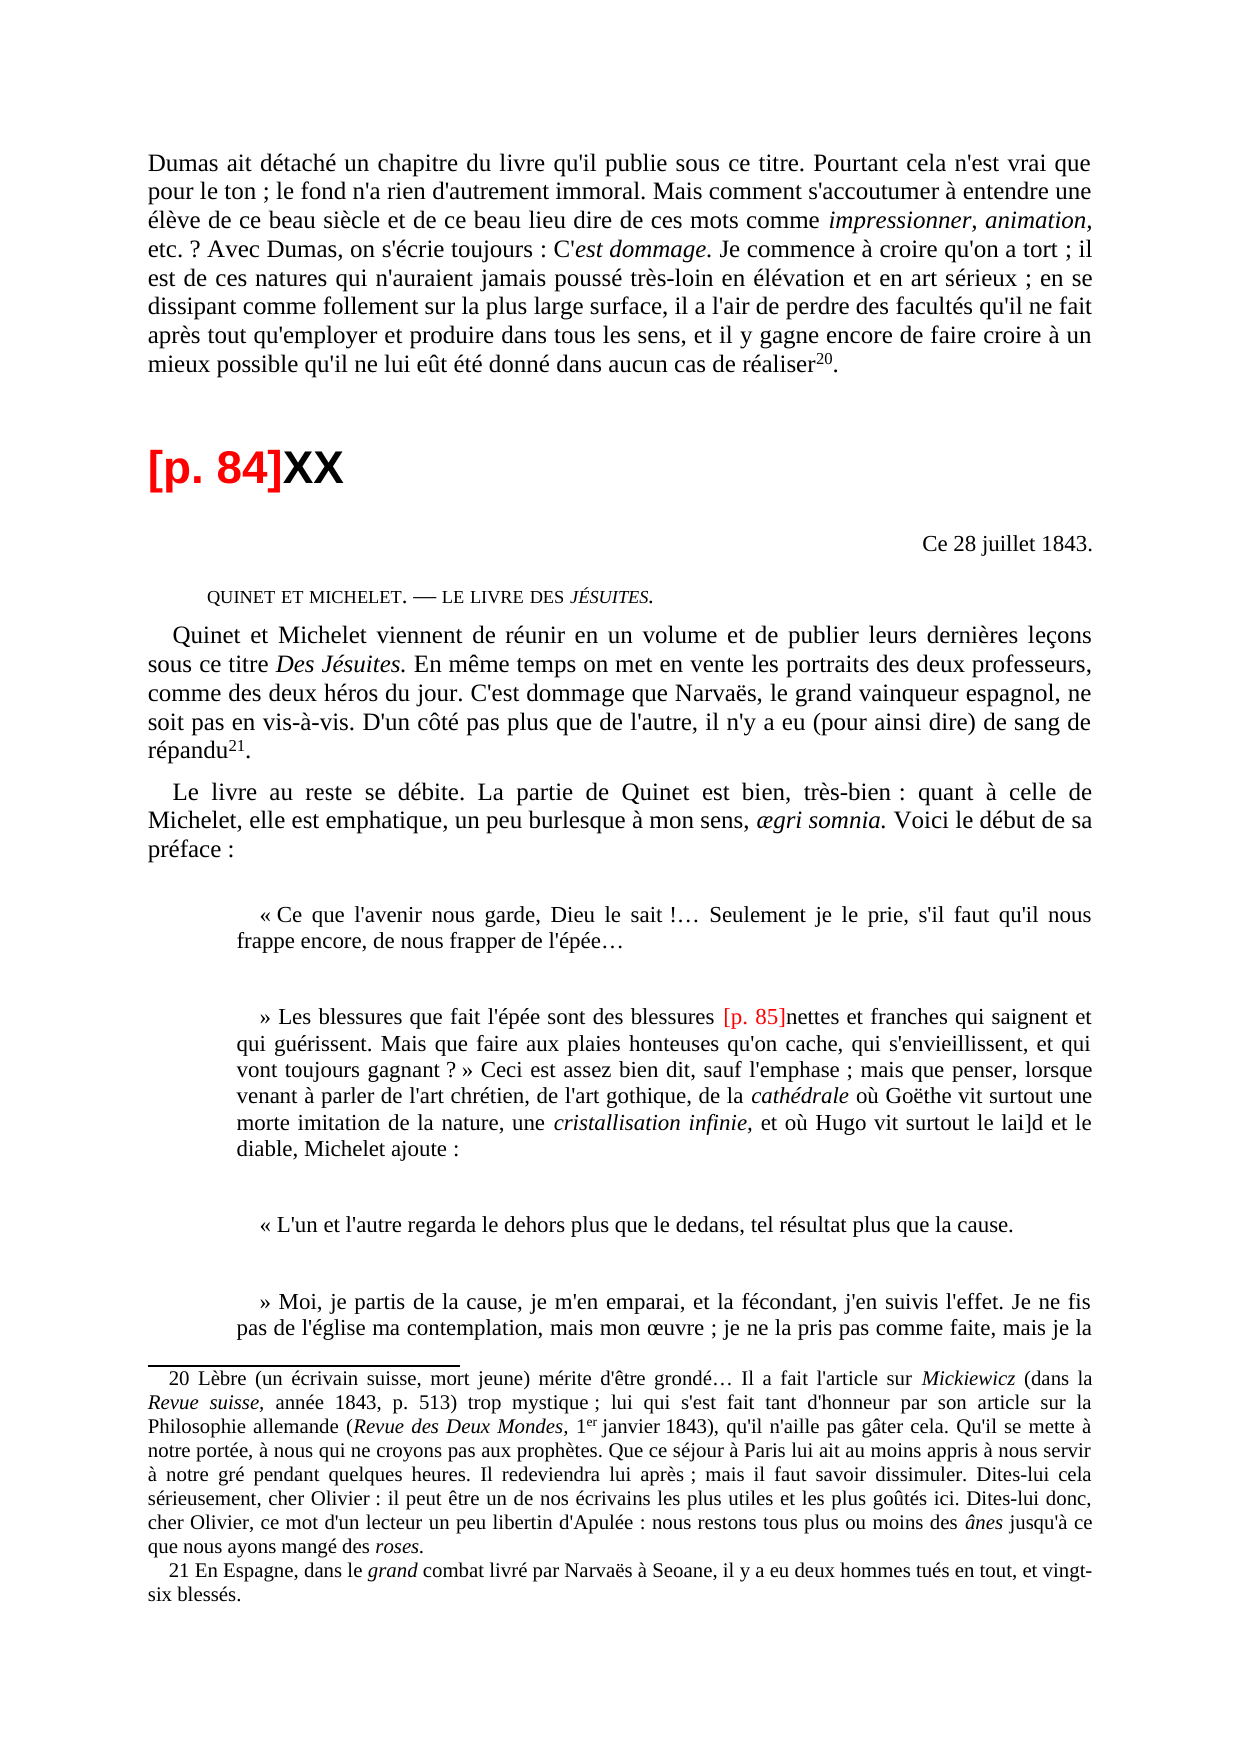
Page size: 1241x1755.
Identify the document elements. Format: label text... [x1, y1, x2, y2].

text Ce 28 juillet 1843. [148, 530, 1093, 557]
text « Ce que l'avenir nous garde, Dieu le sait !… Seulement je le prie, s'il faut qu'il nous frappe encore, de nous frapper de l'épée… [236, 901, 1093, 953]
text » Moi, je partis de la cause, je m'en emparai, et la fécondant, j'en suivis l'effet. Je ne fis pas de l'église ma contemplation, mais mon œuvre ; je ne la pris pas comme faite, mais je la [236, 1288, 1093, 1341]
text Le livre au reste se débite. La partie de Quinet est bien, très-bien : quant à celle de Michelet, elle est emphatique, un peu burlesque à mon sens, ægri somnia. Voici le début de sa préface : [148, 777, 1093, 863]
text quinet et michelet. — le livre des jésuites. [207, 582, 1033, 608]
text « L'un et l'autre regarda le dehors plus que le dedans, tel résultat plus que la cause. [236, 1211, 1093, 1238]
text Quinet et Michelet viennent de réunir en un volume et de publier leurs dernières leçons sous ce titre Des Jésuites. En même temps on met en vente les portraits des deux professeurs, comme des deux héros du jour. C'est dommage que Narvaës, le grand vainqueur espagnol, ne soit pas en vis-à-vis. D'un côté pas plus que de l'autre, il n'y a eu (pour ainsi dire) de sang de répandu. [148, 621, 1093, 764]
text Lèbre (un écrivain suisse, mort jeune) mérite d'être grondé… Il a fait l'article sur Mickiewicz (dans la Revue suisse, année 1843, p. 513) trop mystique ; lui qui s'est fait tant d'honneur par son article sur la Philosophie allemande (Revue des Deux Mondes, 1er janvier 1843), qu'il n'aille pas gâter cela. Qu'il se mette à notre portée, à nous qui ne croyons pas aux prophètes. Que ce séjour à Paris lui ait au moins appris à nous servir à notre gré pendant quelques heures. Il redeviendra lui après ; mais il faut savoir dissimuler. Dites-lui cela sérieusement, cher Olivier : il peut être un de nos écrivains les plus utiles et les plus goûtés ici. Dites-lui donc, cher Olivier, ce mot d'un lecteur un peu libertin d'Apulée : nous restons tous plus ou moins des ânes jusqu'à ce que nous ayons mangé des roses. [148, 1366, 1093, 1558]
subtitle [p. 84]XX [148, 440, 1093, 493]
text » Les blessures que fait l'épée sont des blessures [p. 85]nettes et franches qui saignent et qui guérissent. Mais que faire aux plaies honteuses qu'on cache, qui s'envieillissent, et qui vont toujours gagnant ? » Ceci est assez bien dit, sauf l'emphase ; mais que penser, lorsque venant à parler de l'art chrétien, de l'art gothique, de la cathédrale où Goëthe vit surtout une morte imitation de la nature, une cristallisation infinie, et où Hugo vit surtout le lai]d et le diable, Michelet ajoute : [236, 1003, 1093, 1161]
text En Espagne, dans le grand combat livré par Narvaës à Seoane, il y a eu deux hommes tués en tout, et vingt-six blessés. [148, 1558, 1093, 1606]
text Dumas ait détaché un chapitre du livre qu'il publie sous ce titre. Pourtant cela n'est vrai que pour le ton ; le fond n'a rien d'autrement immoral. Mais comment s'accoutumer à entendre une élève de ce beau siècle et de ce beau lieu dire de ces mots comme impressionner, animation, etc. ? Avec Dumas, on s'écrie toujours : C'est dommage. Je commence à croire qu'on a tort ; il est de ces natures qui n'auraient jamais poussé très-loin en élévation et en art sérieux ; en se dissipant comme follement sur la plus large surface, il a l'air de perdre des facultés qu'il ne fait après tout qu'employer et produire dans tous les sens, et il y gagne encore de faire croire à un mieux possible qu'il ne lui eût été donné dans aucun cas de réaliser. [148, 148, 1093, 378]
